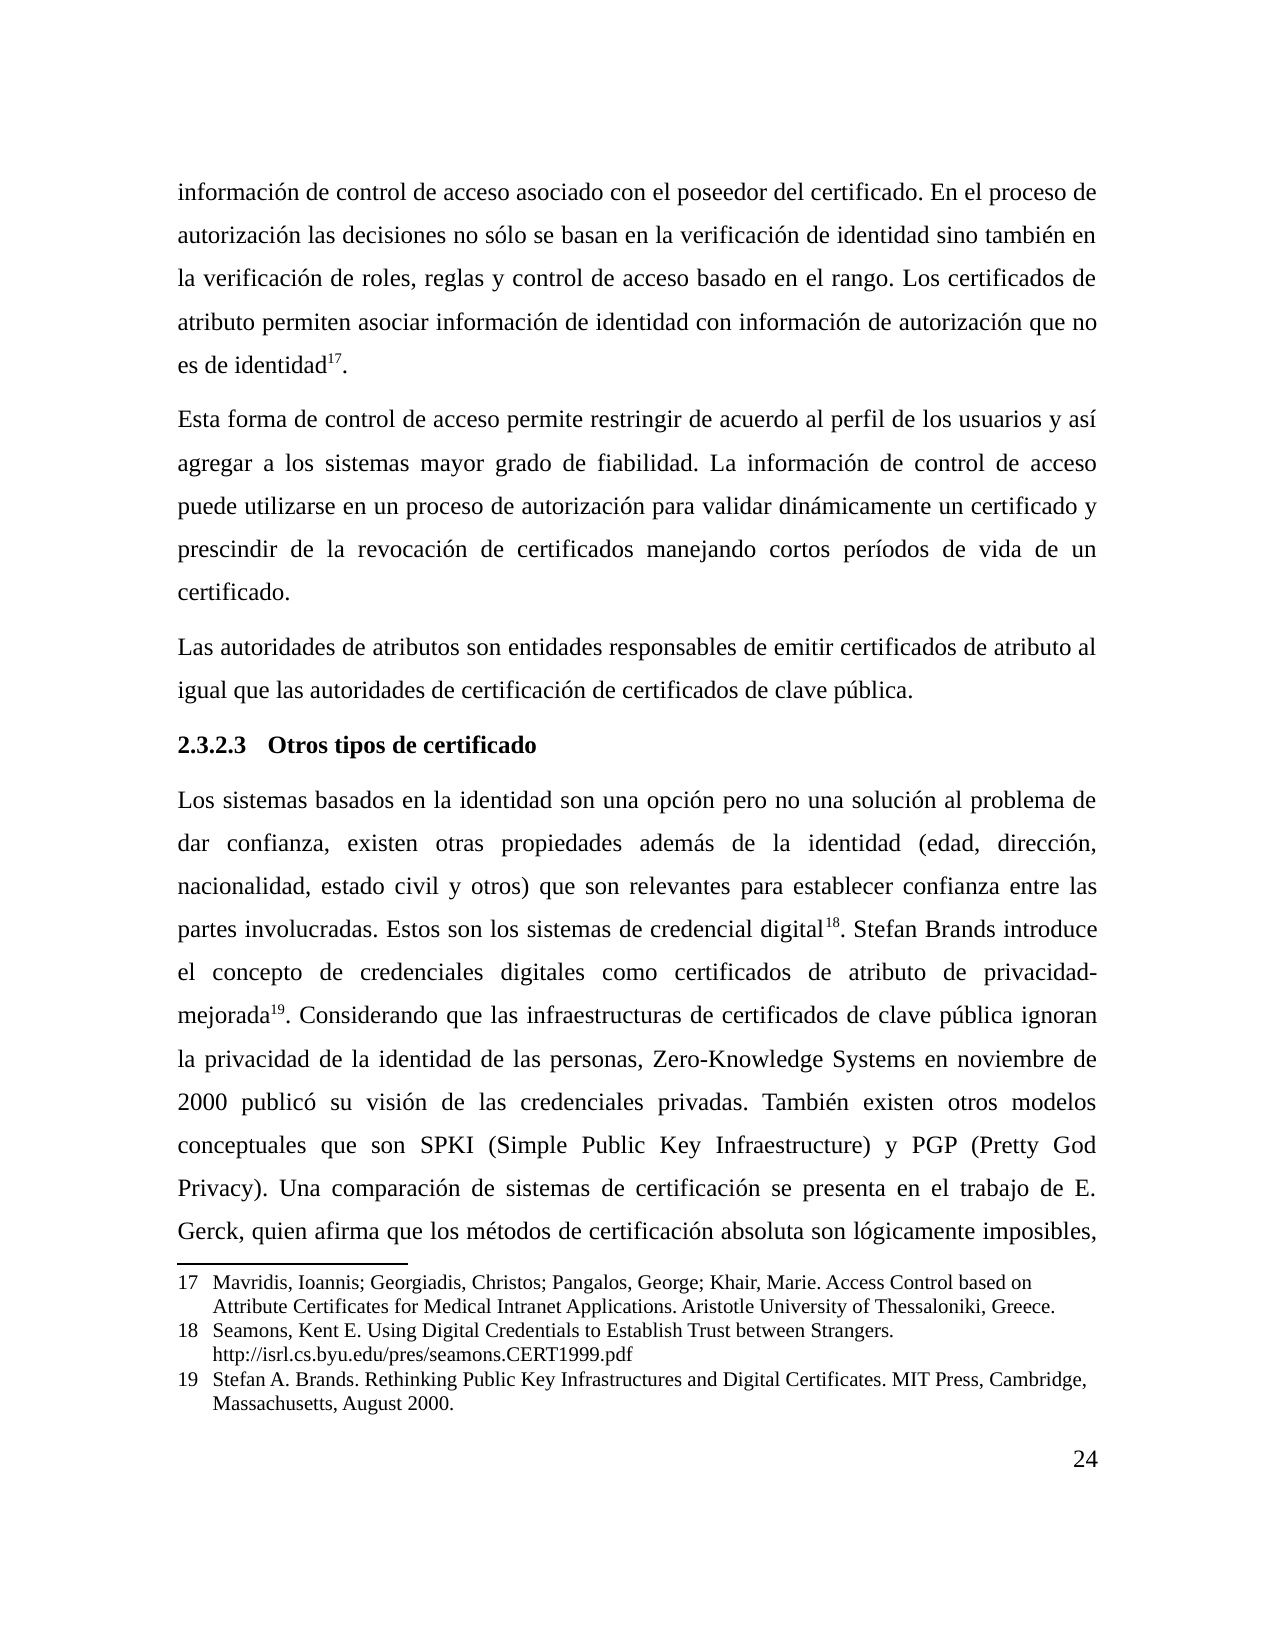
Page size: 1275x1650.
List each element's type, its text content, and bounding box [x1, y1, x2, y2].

text información de control de acceso asociado con el poseedor del certificado. En el proceso de autorización las decisiones no sólo se basan en la verificación de identidad sino también en la verificación de roles, reglas y control de acceso basado en el rango. Los certificados de atributo permiten asociar información de identidad con información de autorización que no es de identidad. [177, 177, 1098, 378]
subtitle Otros tipos de certificado [177, 730, 1098, 759]
text Stefan A. Brands. Rethinking Public Key Infrastructures and Digital Certificates. MIT Press, Cambridge, Massachusetts, August 2000. [177, 1366, 1098, 1414]
text Mavridis, Ioannis; Georgiadis, Christos; Pangalos, George; Khair, Marie. Access Control based on Attribute Certificates for Medical Intranet Applications. Aristotle University of Thessaloniki, Greece. [177, 1270, 1098, 1318]
text Los sistemas basados en la identidad son una opción pero no una solución al problema de dar confianza, existen otras propiedades además de la identidad (edad, dirección, nacionalidad, estado civil y otros) que son relevantes para establecer confianza entre las partes involucradas. Estos son los sistemas de credencial digital. Stefan Brands introduce el concepto de credenciales digitales como certificados de atributo de privacidad-mejorada. Considerando que las infraestructuras de certificados de clave pública ignoran la privacidad de la identidad de las personas, Zero-Knowledge Systems en noviembre de 2000 publicó su visión de las credenciales privadas. También existen otros modelos conceptuales que son SPKI (Simple Public Key Infraestructure) y PGP (Pretty God Privacy). Una comparación de sistemas de certificación se presenta en el trabajo de E. Gerck, quien afirma que los métodos de certificación absoluta son lógicamente imposibles, [177, 785, 1098, 1245]
text Seamons, Kent E. Using Digital Credentials to Establish Trust between Strangers. http://isrl.cs.byu.edu/pres/seamons.CERT1999.pdf [177, 1318, 1098, 1366]
text Esta forma de control de acceso permite restringir de acuerdo al perfil de los usuarios y así agregar a los sistemas mayor grado de fiabilidad. La información de control de acceso puede utilizarse en un proceso de autorización para validar dinámicamente un certificado y prescindir de la revocación de certificados manejando cortos períodos de vida de un certificado. [177, 404, 1098, 606]
text Las autoridades de atributos son entidades responsables de emitir certificados de atributo al igual que las autoridades de certificación de certificados de clave pública. [177, 632, 1098, 704]
